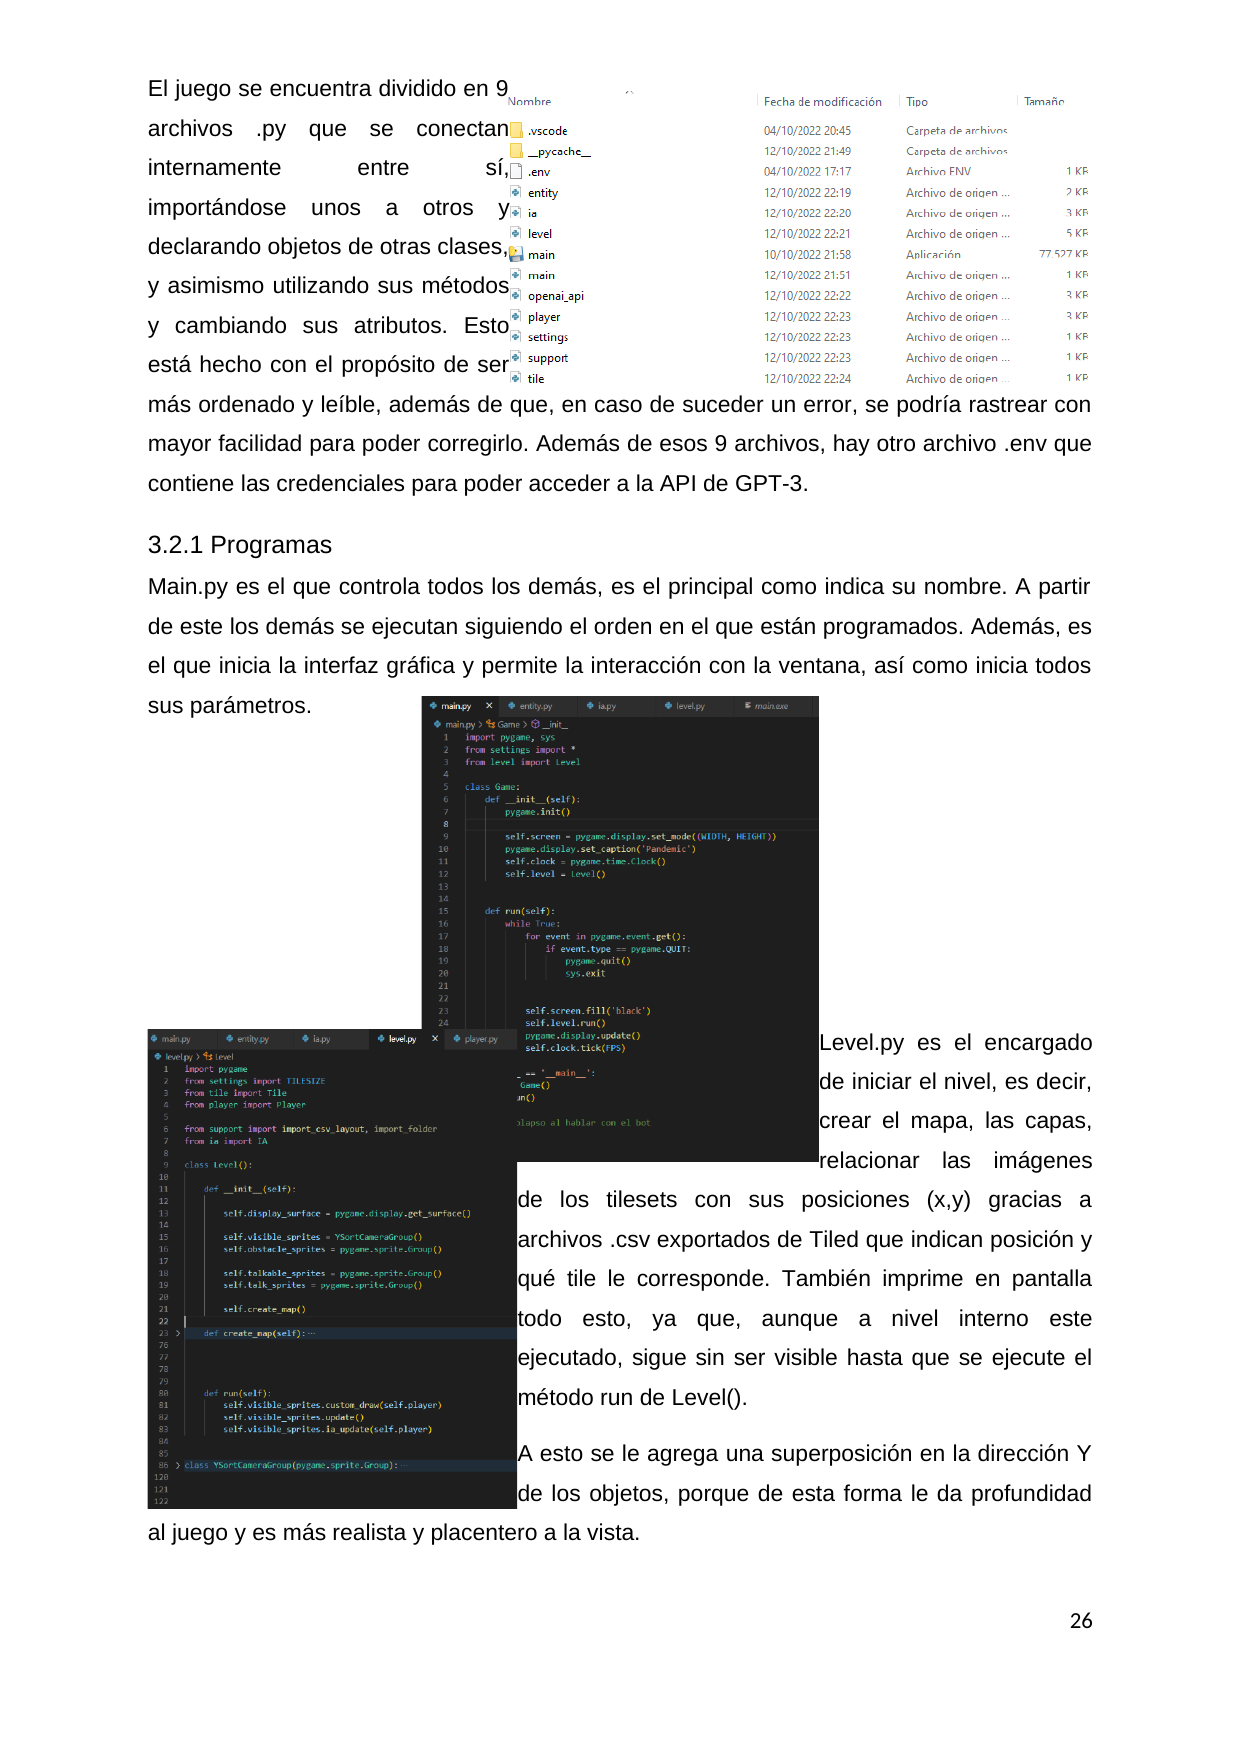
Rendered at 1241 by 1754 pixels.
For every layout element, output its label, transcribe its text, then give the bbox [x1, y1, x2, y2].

text A esto se le agrega una superposición en la dirección Y de los objetos, porque de esta forma le da profundidad al juego y es más realista y placentero a la vista. [148, 1440, 1093, 1545]
text Main.py es el que controla todos los demás, es el principal como indica su nombre. A partir de este los demás se ejecutan siguiendo el orden en el que están programados. Además, es el que inicia la interfaz gráfica y permite la interacción con la ventana, así como inicia todos sus parámetros. [148, 573, 1093, 718]
subtitle 3.2.1 Programas [148, 530, 1093, 559]
text El juego se encuentra dividido en 9 archivos .py que se conectan internamente entre sí, importándose unos a otros y declarando objetos de otras clases, y asimismo utilizando sus métodos y cambiando sus atributos. Esto está hecho con el propósito de ser más ordenado y leíble, además de que, en caso de suceder un error, se podría rastrear con mayor facilidad para poder corregirlo. Además de esos 9 archivos, hay otro archivo .env que contiene las credenciales para poder acceder a la API de GPT-3. [148, 75, 1093, 496]
text Level.py es el encargado de iniciar el nivel, es decir, crear el mapa, las capas, relacionar las imágenes de los tilesets con sus posiciones (x,y) gracias a archivos .csv exportados de Tiled que indican posición y qué tile le corresponde. También imprime en pantalla todo esto, ya que, aunque a nivel interno este ejecutado, sigue sin ser visible hasta que se ejecute el método run de Level(). [518, 1028, 1093, 1410]
